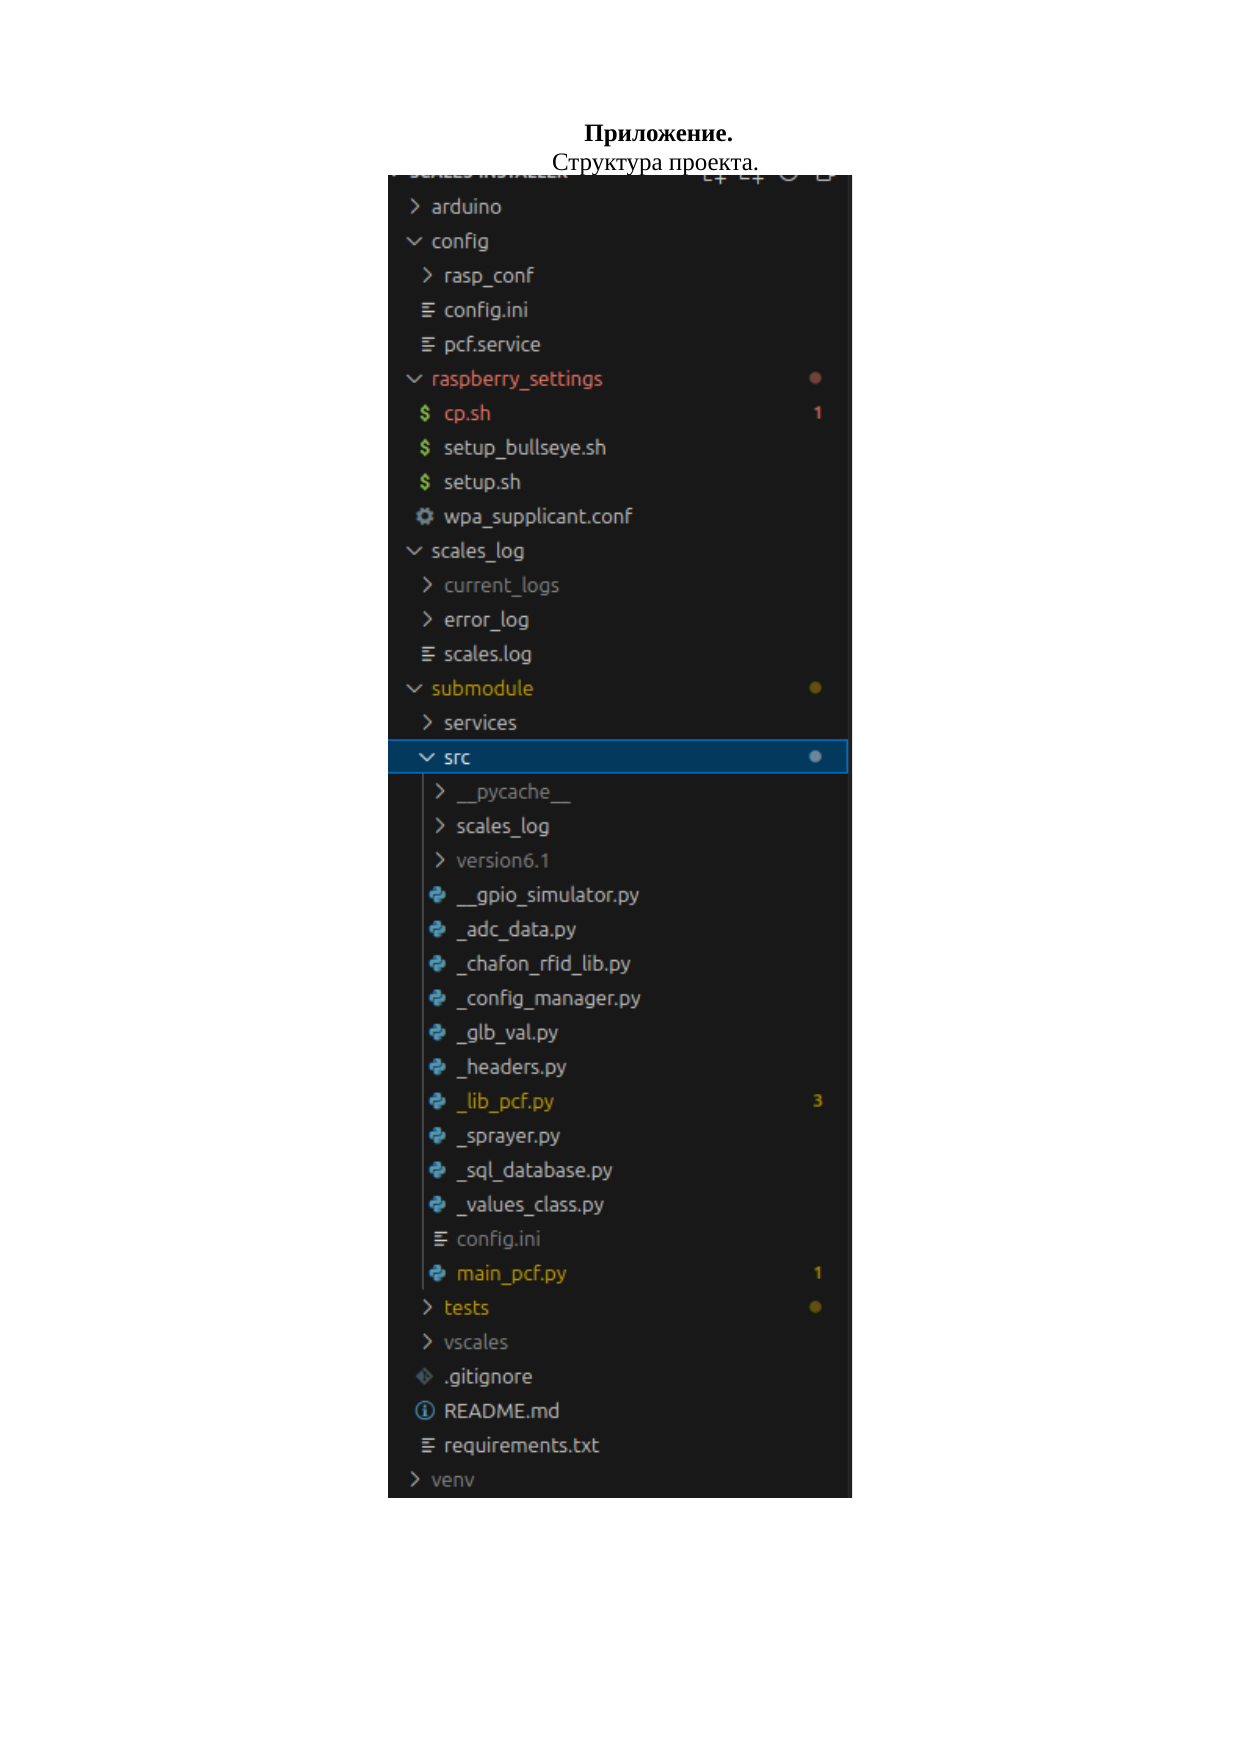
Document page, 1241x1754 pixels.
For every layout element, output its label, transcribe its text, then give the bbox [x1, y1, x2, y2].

text Структура проекта. [118, 147, 1122, 176]
picture [388, 175, 853, 1498]
text Приложение. [118, 118, 1122, 147]
